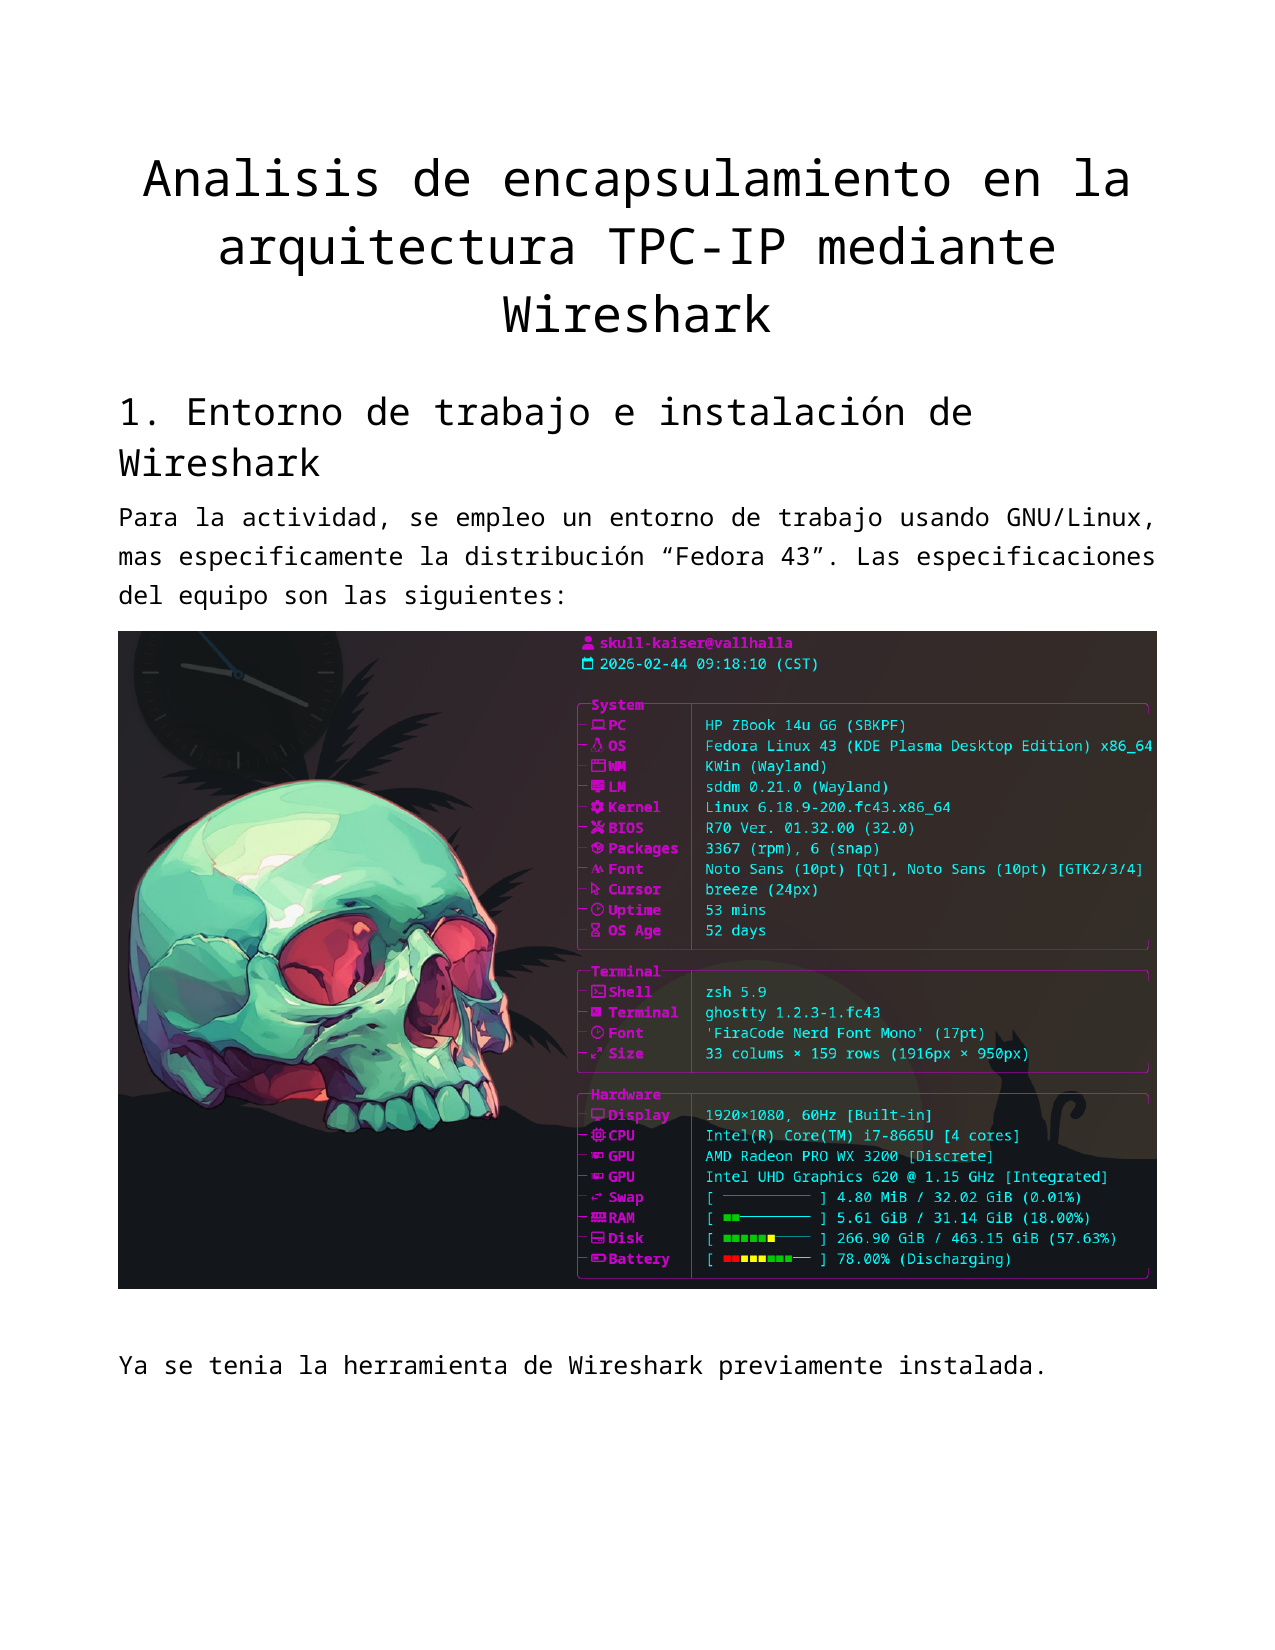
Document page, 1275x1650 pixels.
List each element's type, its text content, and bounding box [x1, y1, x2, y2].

text Para la actividad, se empleo un entorno de trabajo usando GNU/Linux, mas especificamente la distribución “Fedora 43”. Las especificaciones del equipo son las siguientes: [118, 499, 1157, 612]
picture [118, 631, 1157, 1289]
text Ya se tenia la herramienta de Wireshark previamente instalada. [118, 1347, 1157, 1381]
subtitle 1. Entorno de trabajo e instalación de Wireshark [118, 385, 1157, 487]
title Analisis de encapsulamiento en la arquitectura TPC-IP mediante Wireshark [118, 143, 1157, 347]
